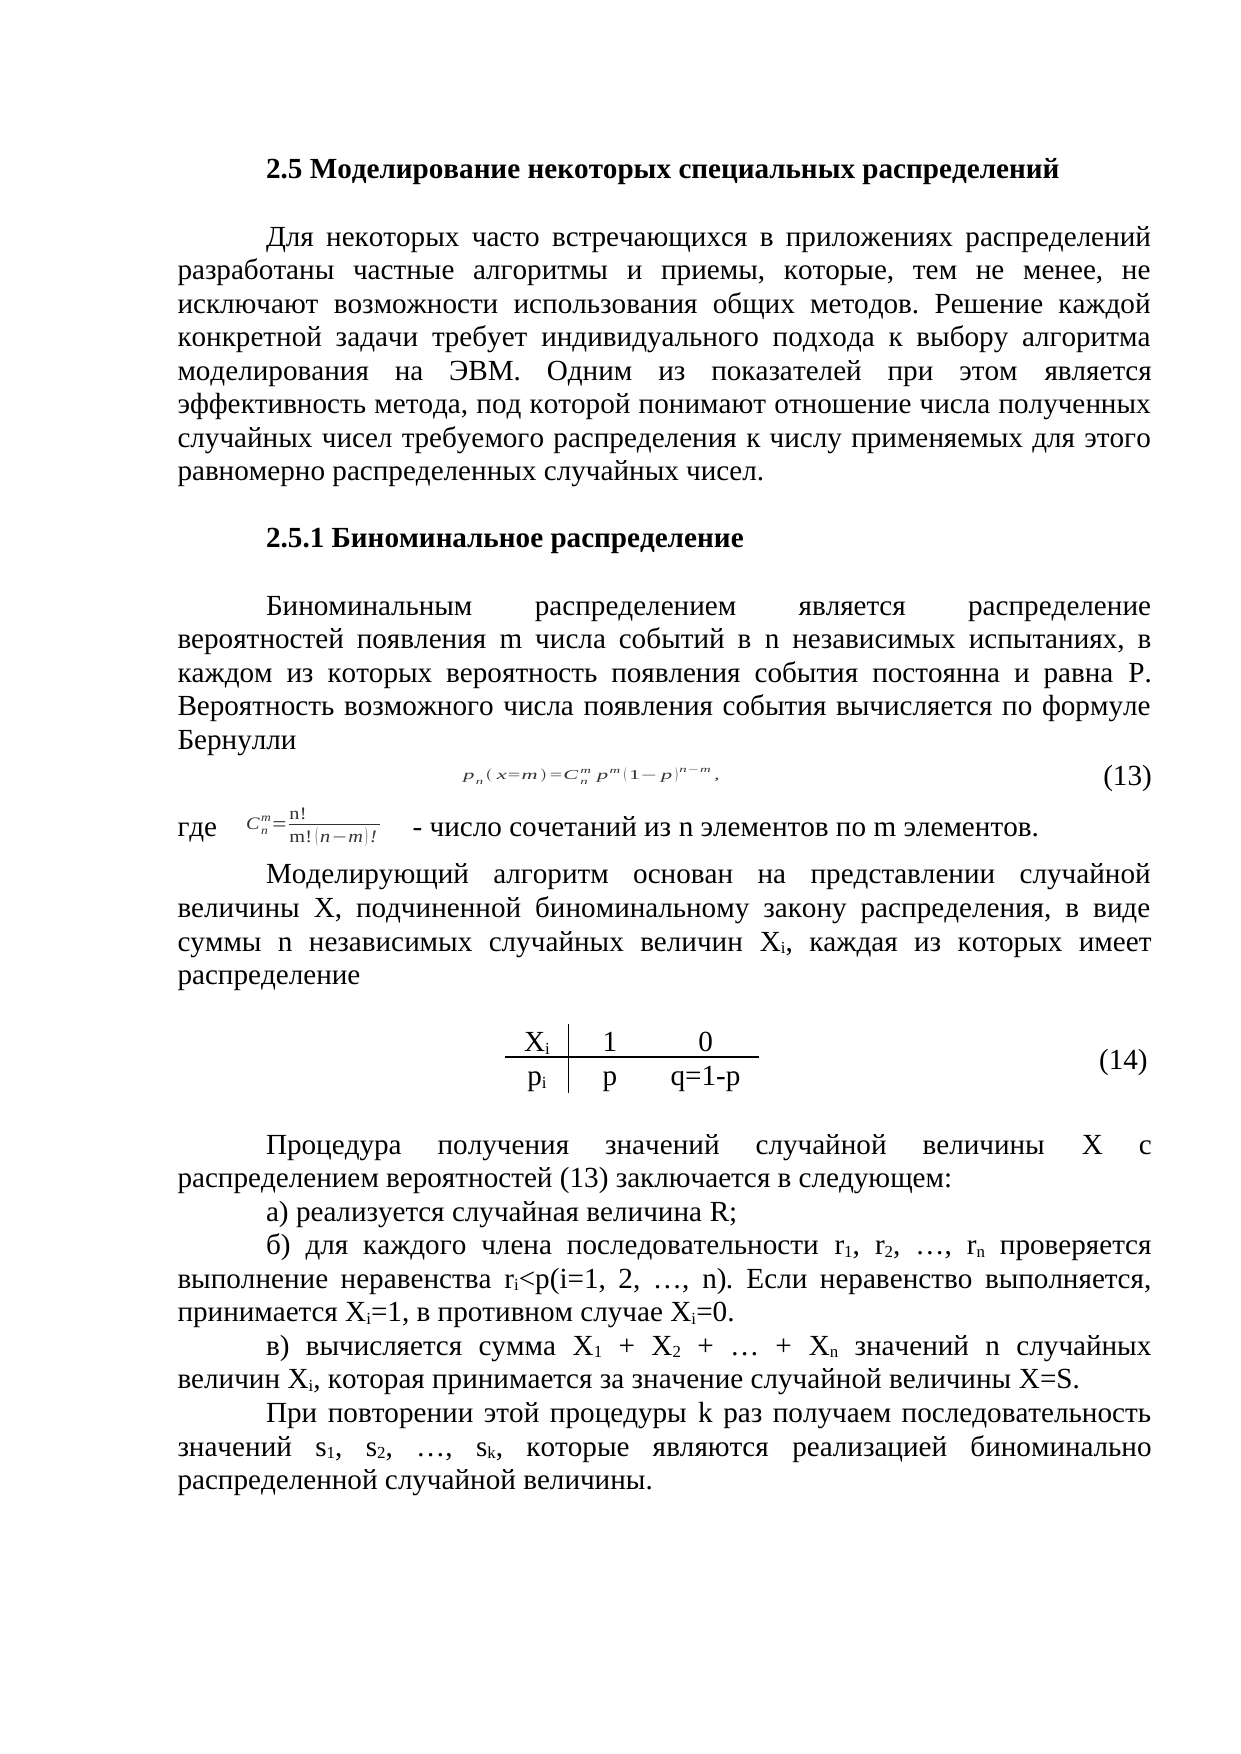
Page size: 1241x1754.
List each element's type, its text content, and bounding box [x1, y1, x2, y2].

text 2.5 Моделирование некоторых специальных распределений [177, 152, 1152, 185]
text а) реализуется случайная величина R; [177, 1194, 1152, 1227]
table_cell q=1-p [651, 1058, 759, 1093]
table_header 1 [569, 1024, 651, 1056]
text Для некоторых часто встречающихся в приложениях распределений разработаны частные алгоритмы и приемы, которые, тем не менее, не исключают возможности использования общих методов. Решение каждой конкретной задачи требует индивидуального подхода к выбору алгоритма моделирования на ЭВМ. Одним из показателей при этом является эффективность метода, под которой понимают отношение числа полученных случайных чисел требуемого распределения к числу применяемых для этого равномерно распределенных случайных чисел. [177, 219, 1152, 487]
table_header (14) [759, 1024, 1152, 1093]
table_cell pi [505, 1058, 568, 1093]
table_header 0 [651, 1024, 759, 1056]
table_header Xi [505, 1024, 568, 1056]
text в) вычисляется сумма X1 + X2 + … + Xn значений n случайных величин Xi, которая принимается за значение случайной величины X=S. [177, 1328, 1152, 1395]
text При повторении этой процедуры k раз получаем последовательность значений s1, s2, …, sk, которые являются реализацией биноминально распределенной случайной величины. [177, 1395, 1152, 1496]
text Моделирующий алгоритм основан на представлении случайной величины Х, подчиненной биноминальному закону распределения, в виде суммы n независимых случайных величин Xi, каждая из которых имеет распределение [177, 857, 1152, 991]
text [177, 755, 438, 795]
text Процедура получения значений случайной величины X с распределением вероятностей (13) заключается в следующем: [177, 1127, 1152, 1194]
text где [177, 795, 224, 857]
text - число сочетаний из n элементов по m элементов. [405, 795, 1152, 857]
text Биноминальным распределением является распределение вероятностей появления m числа событий в n независимых испытаниях, в каждом из которых вероятность появления события постоянна и равна P. Вероятность возможного числа появления события вычисляется по формуле Бернулли [177, 588, 1152, 755]
table_cell p [569, 1058, 651, 1093]
text (13) [744, 755, 1152, 795]
text 2.5.1 Биноминальное распределение [177, 521, 1152, 554]
text б) для каждого члена последовательности r1, r2, …, rn проверяется выполнение неравенства ri<p(i=1, 2, …, n). Если неравенство выполняется, принимается Xi=1, в противном случае Xi=0. [177, 1227, 1152, 1328]
